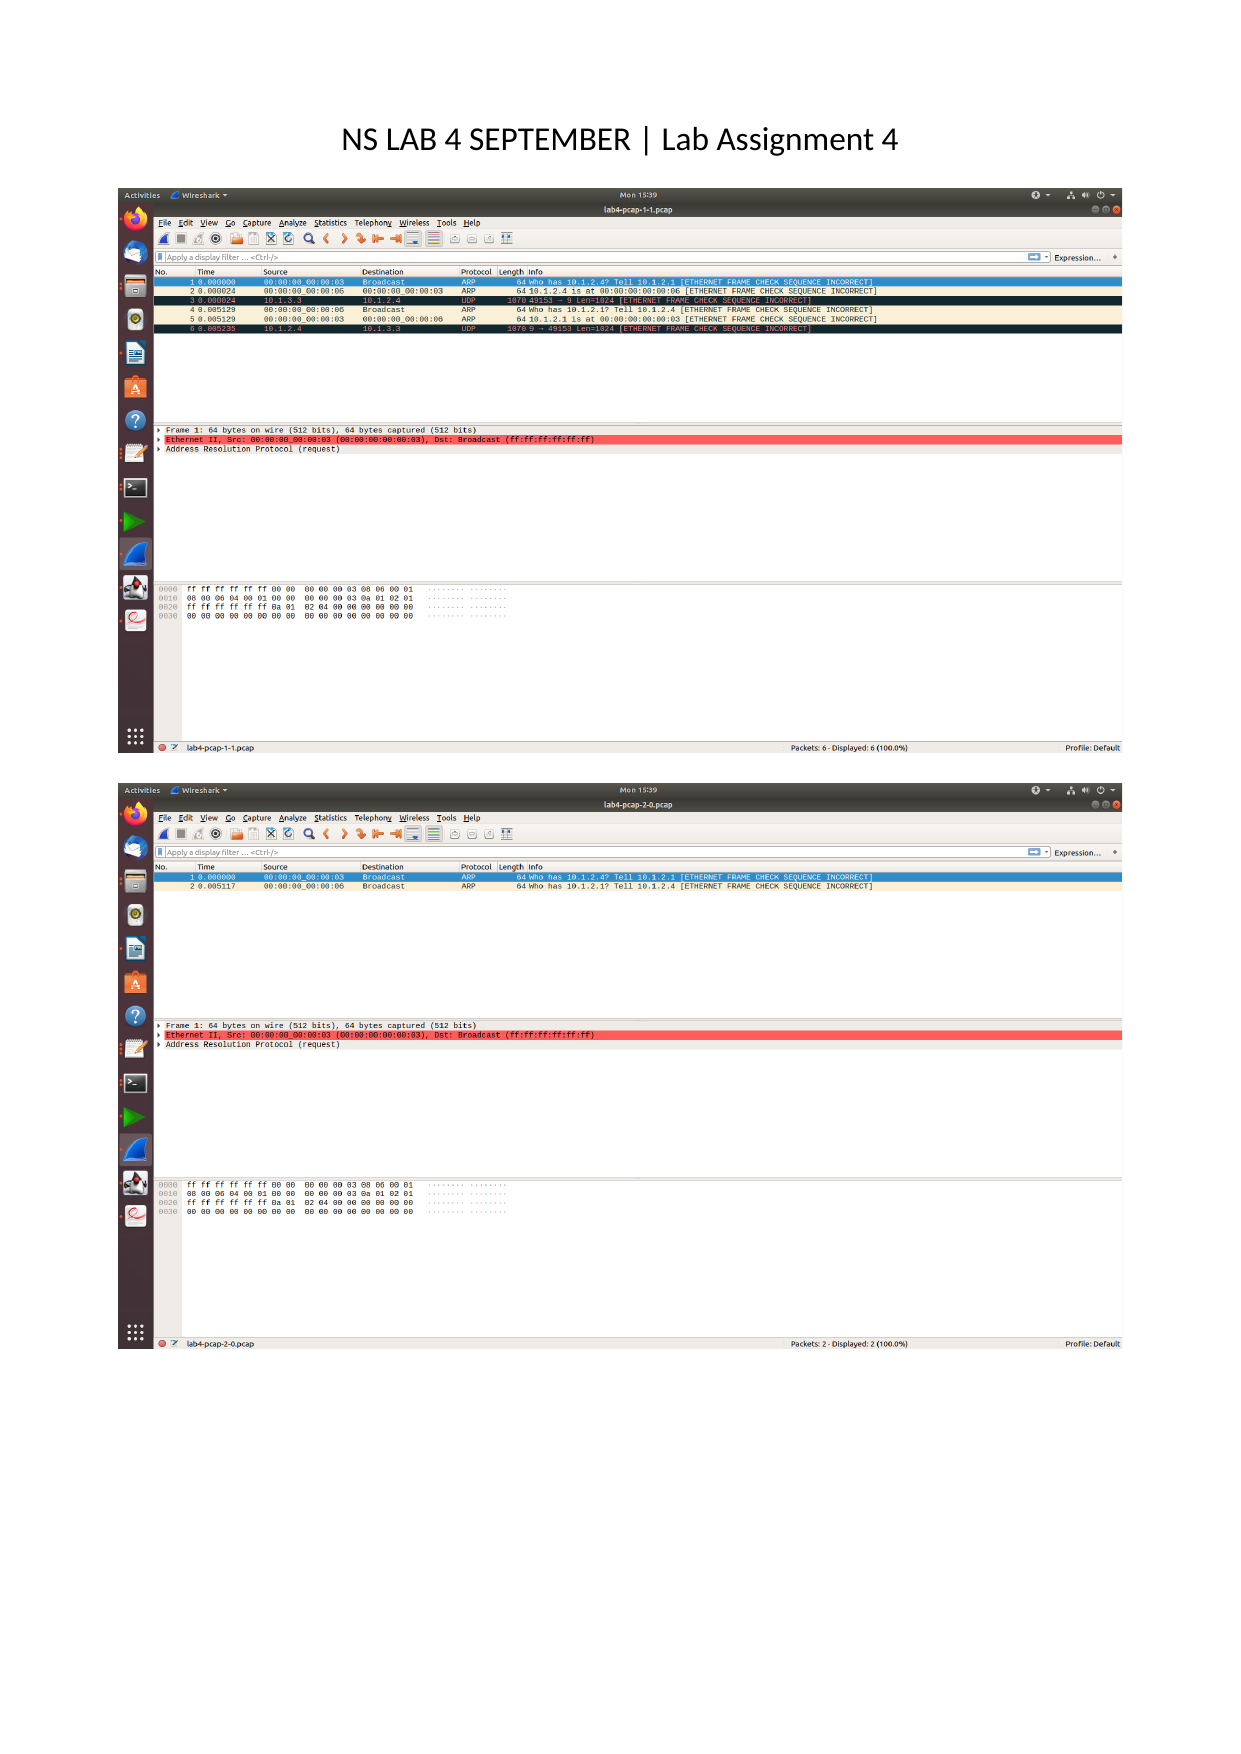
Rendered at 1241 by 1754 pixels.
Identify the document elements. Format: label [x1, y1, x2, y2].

picture [118, 188, 1123, 753]
picture [118, 783, 1123, 1349]
